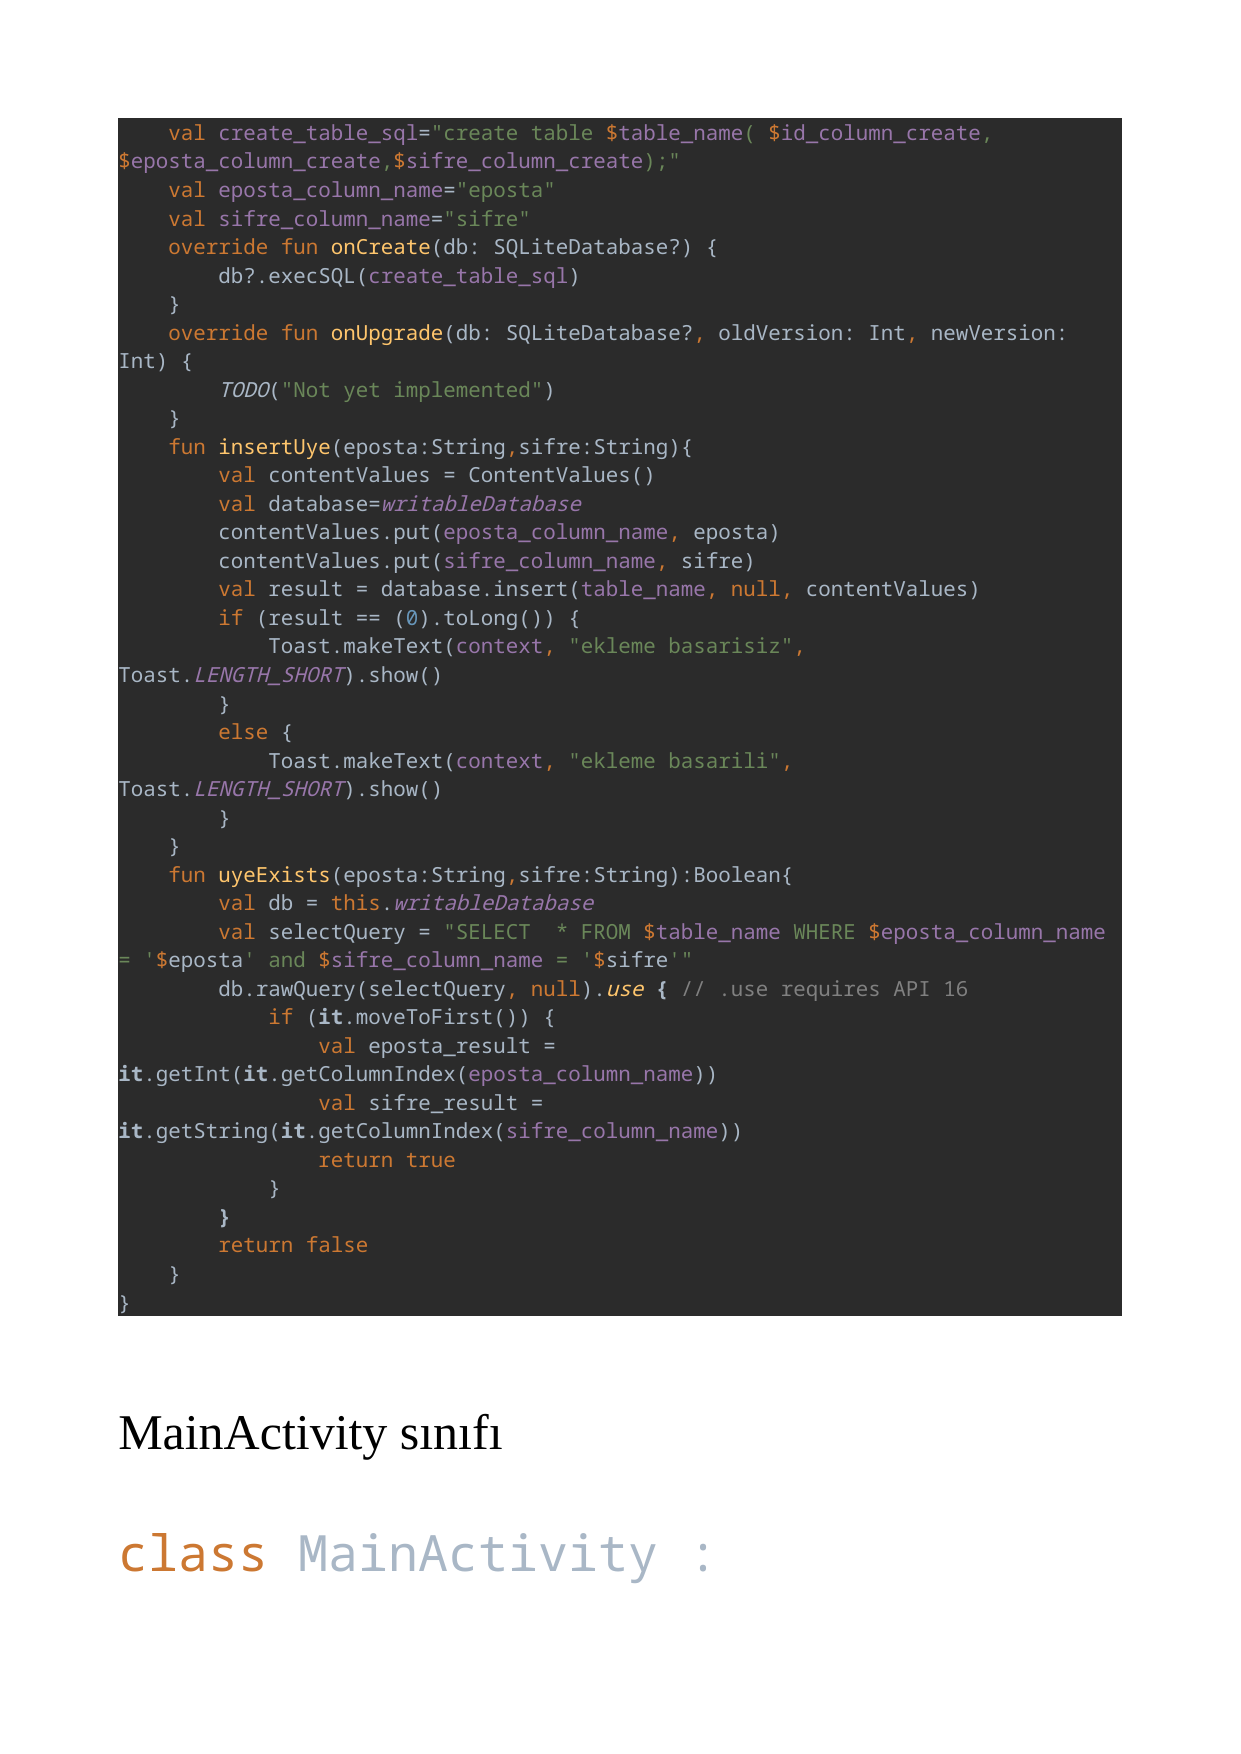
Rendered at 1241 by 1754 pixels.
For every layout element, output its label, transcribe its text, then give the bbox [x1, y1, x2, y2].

text val database=writableDatabase [118, 489, 1122, 517]
text val sifre_column_name="sifre" [118, 204, 1122, 232]
text } [118, 803, 1122, 831]
text MainActivity sınıfı [118, 1403, 1122, 1461]
text db?.execSQL(create_table_sql) [118, 261, 1122, 289]
text fun insertUye(eposta:String,sifre:String){ [118, 432, 1122, 460]
text } [118, 1173, 1122, 1202]
text val contentValues = ContentValues() [118, 460, 1122, 489]
text TODO("Not yet implemented") [118, 375, 1122, 403]
text val sifre_result = it.getString(it.getColumnIndex(sifre_column_name)) [118, 1088, 1122, 1145]
text db.rawQuery(selectQuery, null).use { // .use requires API 16 [118, 974, 1122, 1002]
text override fun onUpgrade(db: SQLiteDatabase?, oldVersion: Int, newVersion: Int) { [118, 318, 1122, 375]
text Toast.makeText(context, "ekleme basarisiz", Toast.LENGTH_SHORT).show() [118, 632, 1122, 689]
text fun uyeExists(eposta:String,sifre:String):Boolean{ [118, 860, 1122, 888]
text val db = this.writableDatabase [118, 888, 1122, 917]
text return true [118, 1145, 1122, 1173]
text if (it.moveToFirst()) { [118, 1002, 1122, 1031]
text return false [118, 1231, 1122, 1259]
text val create_table_sql="create table $table_name( $id_column_create,$eposta_column_create,$sifre_column_create);" [118, 118, 1122, 175]
text override fun onCreate(db: SQLiteDatabase?) { [118, 232, 1122, 261]
text class MainActivity : [118, 1518, 1122, 1586]
text val selectQuery = "SELECT * FROM $table_name WHERE $eposta_column_name = '$eposta' and $sifre_column_name = '$sifre'" [118, 917, 1122, 974]
text } [118, 1202, 1122, 1231]
text Toast.makeText(context, "ekleme basarili", Toast.LENGTH_SHORT).show() [118, 746, 1122, 803]
text val eposta_column_name="eposta" [118, 175, 1122, 204]
text else { [118, 717, 1122, 746]
text } [118, 1259, 1122, 1288]
text } [118, 403, 1122, 432]
text } [118, 831, 1122, 860]
text val result = database.insert(table_name, null, contentValues) [118, 574, 1122, 603]
text if (result == (0).toLong()) { [118, 603, 1122, 632]
text val eposta_result = it.getInt(it.getColumnIndex(eposta_column_name)) [118, 1031, 1122, 1088]
text contentValues.put(eposta_column_name, eposta) [118, 517, 1122, 546]
text contentValues.put(sifre_column_name, sifre) [118, 546, 1122, 574]
text } [118, 289, 1122, 318]
text } [118, 1288, 1122, 1316]
text } [118, 689, 1122, 717]
